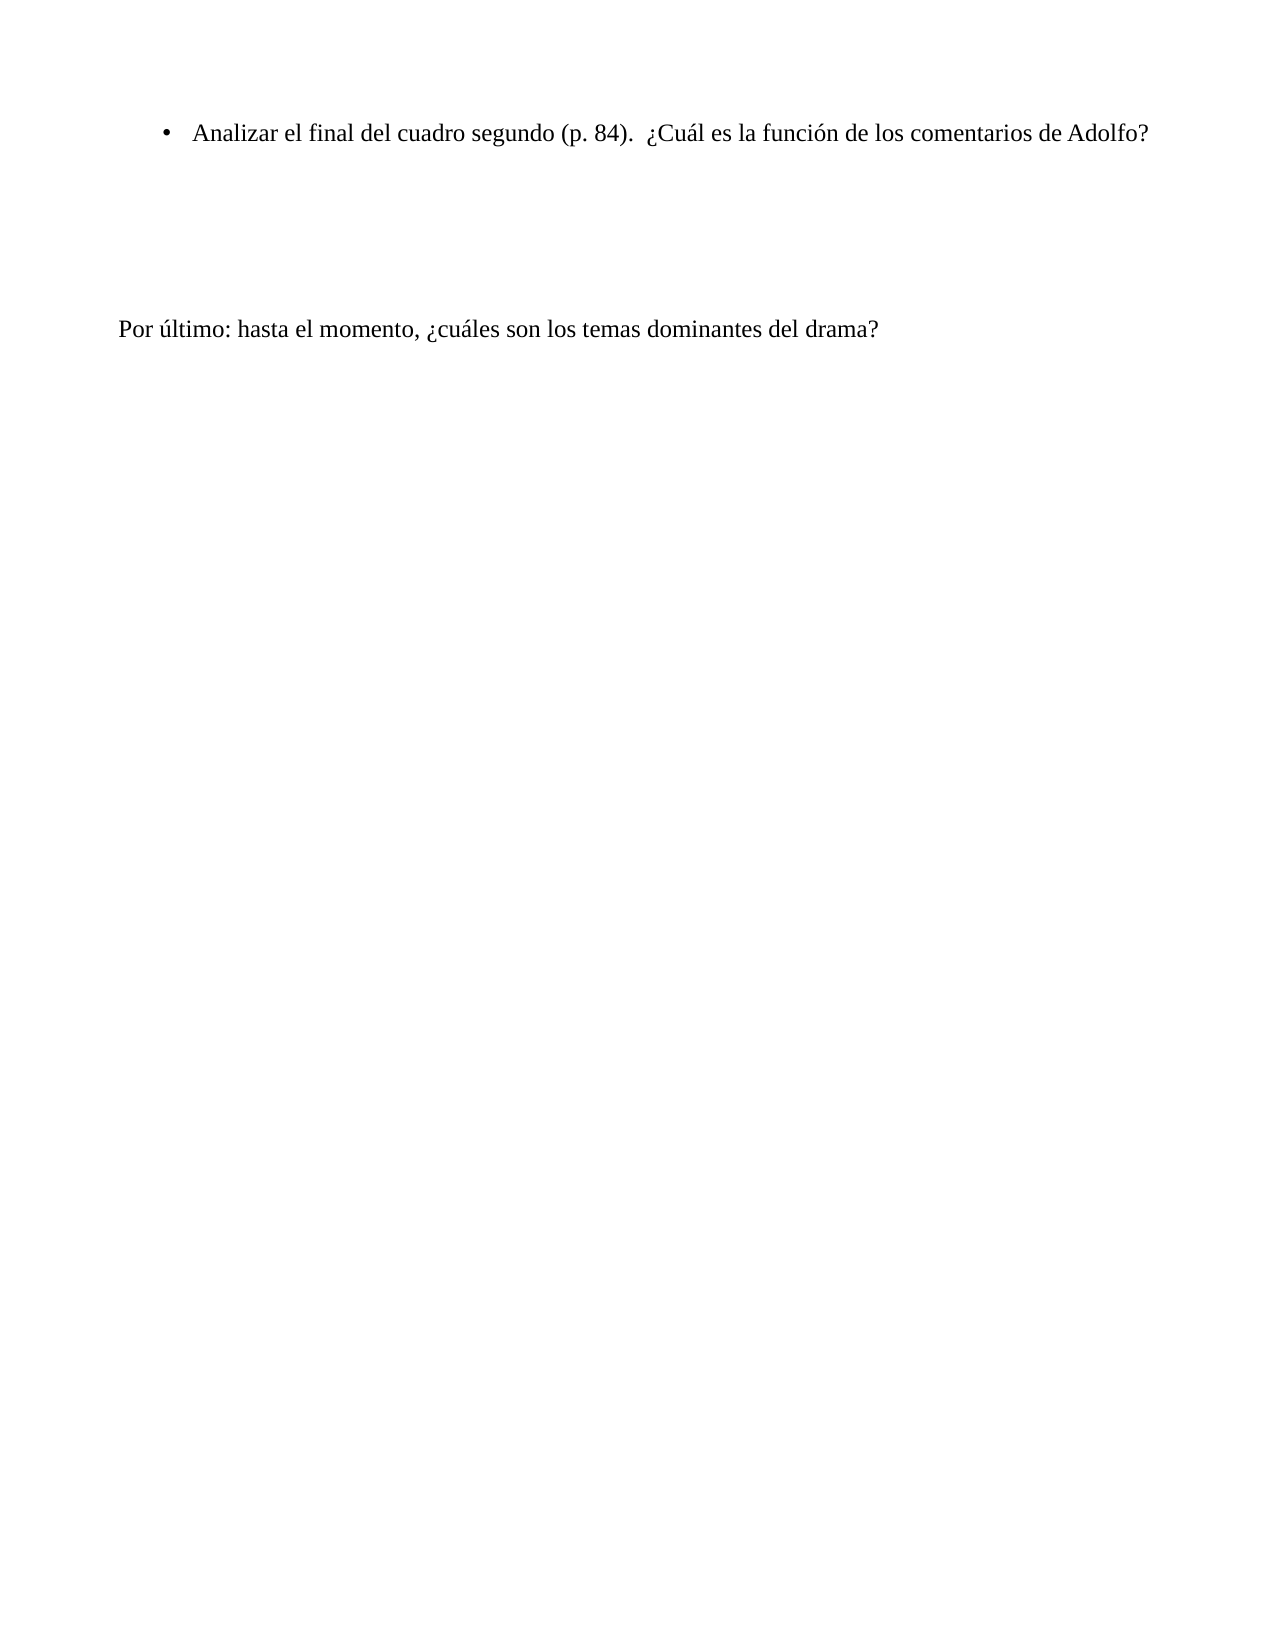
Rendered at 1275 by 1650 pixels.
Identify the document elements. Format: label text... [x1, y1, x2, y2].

text Por último: hasta el momento, ¿cuáles son los temas dominantes del drama? [118, 314, 1157, 343]
list Analizar el final del cuadro segundo (p. 84). ¿Cuál es la función de los comentarios de Adolfo? [162, 118, 1157, 147]
